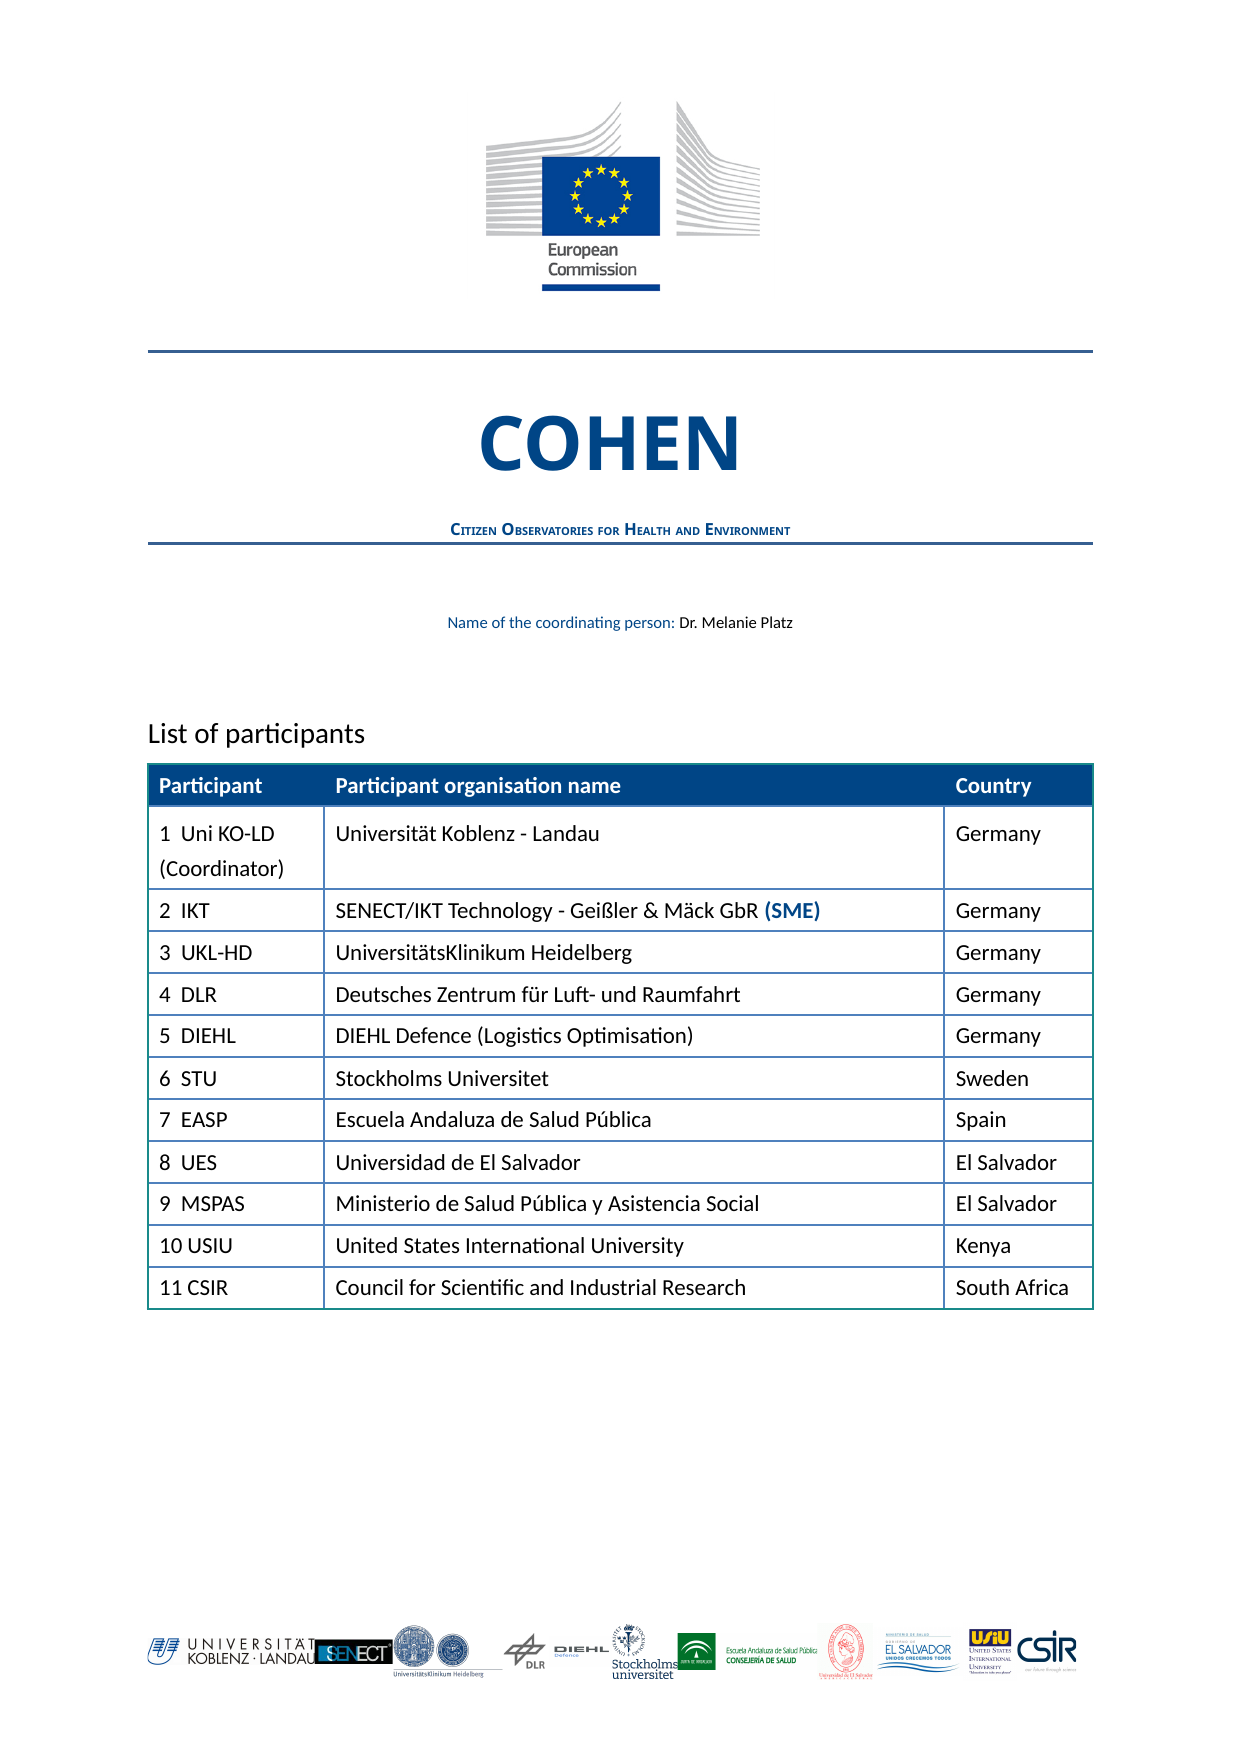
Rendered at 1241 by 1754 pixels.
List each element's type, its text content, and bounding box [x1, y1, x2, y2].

table_cell El Salvador [945, 1142, 1092, 1182]
text Name of the coordinating person: Dr. Melanie Platz [148, 612, 1093, 633]
text COHEN [148, 385, 1093, 492]
table_cell Sweden [945, 1058, 1092, 1098]
text Citizen Observatories for Health and Environment [148, 517, 1093, 542]
table_cell SENECT/IKT Technology - Geißler & Mäck GbR (SME) [325, 890, 943, 930]
table_cell Council for Scientific and Industrial Research [325, 1268, 943, 1307]
table_header Country [944, 765, 1092, 805]
picture [414, 92, 827, 299]
table_cell Ministerio de Salud Pública y Asistencia Social [325, 1184, 943, 1223]
table_cell Germany [945, 807, 1092, 888]
table_cell Germany [945, 974, 1092, 1014]
subtitle List of participants [148, 715, 1093, 751]
table_cell UniversitätsKlinikum Heidelberg [325, 932, 943, 972]
table_cell Kenya [945, 1226, 1092, 1266]
table_cell Universidad de El Salvador [325, 1142, 943, 1182]
table_cell 10 USIU [149, 1226, 323, 1266]
table_cell Germany [945, 932, 1092, 972]
table_cell 4 DLR [149, 974, 323, 1014]
table_cell 7 EASP [149, 1100, 323, 1139]
table_cell 8 UES [149, 1142, 323, 1182]
table_cell DIEHL Defence (Logistics Optimisation) [325, 1016, 943, 1056]
table_cell El Salvador [945, 1184, 1092, 1223]
table_cell Escuela Andaluza de Salud Pública [325, 1100, 943, 1139]
table_cell 6 STU [149, 1058, 323, 1098]
table_cell Germany [945, 890, 1092, 930]
table_cell 9 MSPAS [149, 1184, 323, 1223]
table_cell 5 DIEHL [149, 1016, 323, 1056]
picture [147, 1622, 1077, 1681]
table_cell Spain [945, 1100, 1092, 1139]
table_cell 11 CSIR [149, 1268, 323, 1307]
table_header Participant [149, 765, 324, 805]
table_cell Stockholms Universitet [325, 1058, 943, 1098]
table_cell 3 UKL-HD [149, 932, 323, 972]
table_header Participant organisation name [324, 765, 944, 805]
table_cell 2 IKT [149, 890, 323, 930]
table_cell Universität Koblenz - Landau [325, 807, 943, 888]
table_cell Germany [945, 1016, 1092, 1056]
table_cell United States International University [325, 1226, 943, 1266]
table_cell Deutsches Zentrum für Luft- und Raumfahrt [325, 974, 943, 1014]
table_cell 1 Uni KO-LD (Coordinator) [149, 807, 323, 888]
table_cell South Africa [945, 1268, 1092, 1307]
